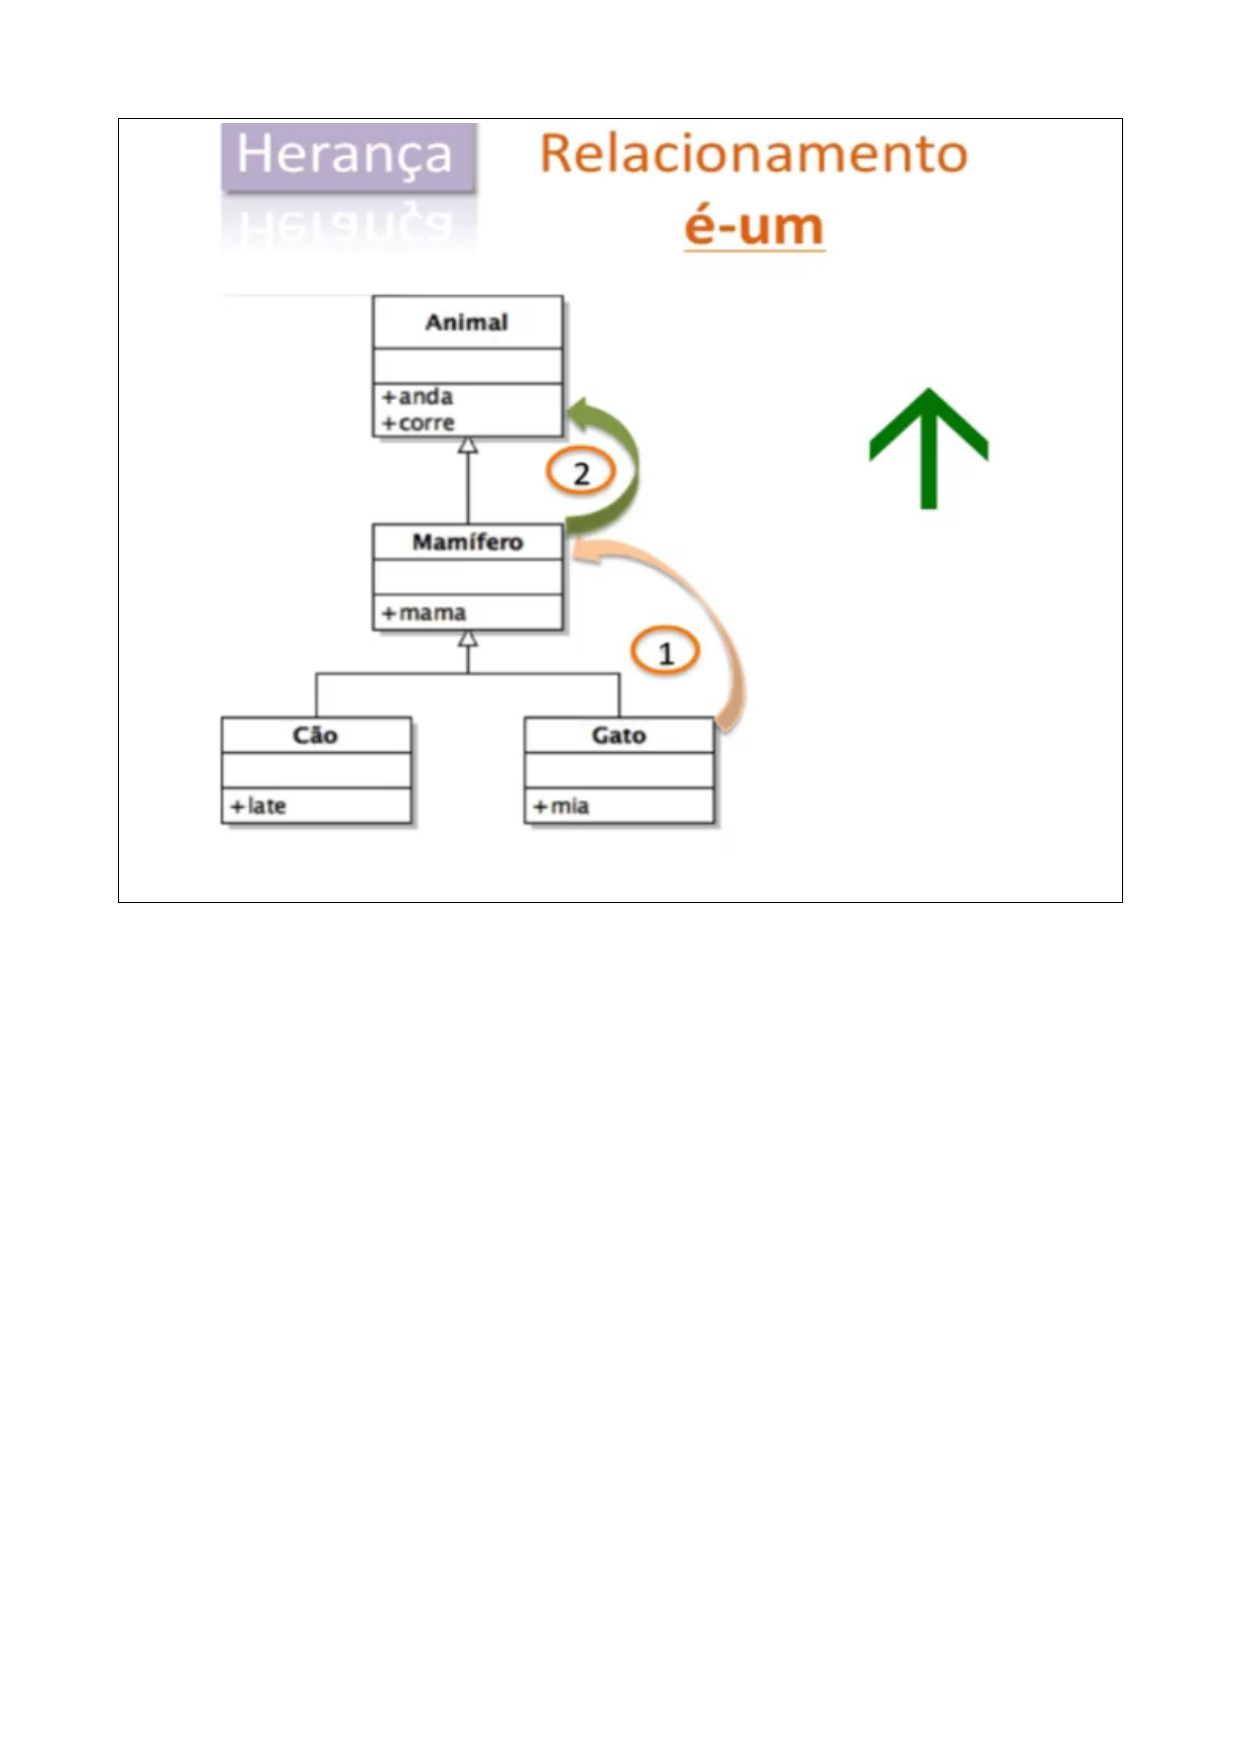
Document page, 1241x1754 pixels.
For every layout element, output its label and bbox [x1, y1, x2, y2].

picture [213, 123, 1028, 868]
table_cell [119, 119, 1122, 902]
